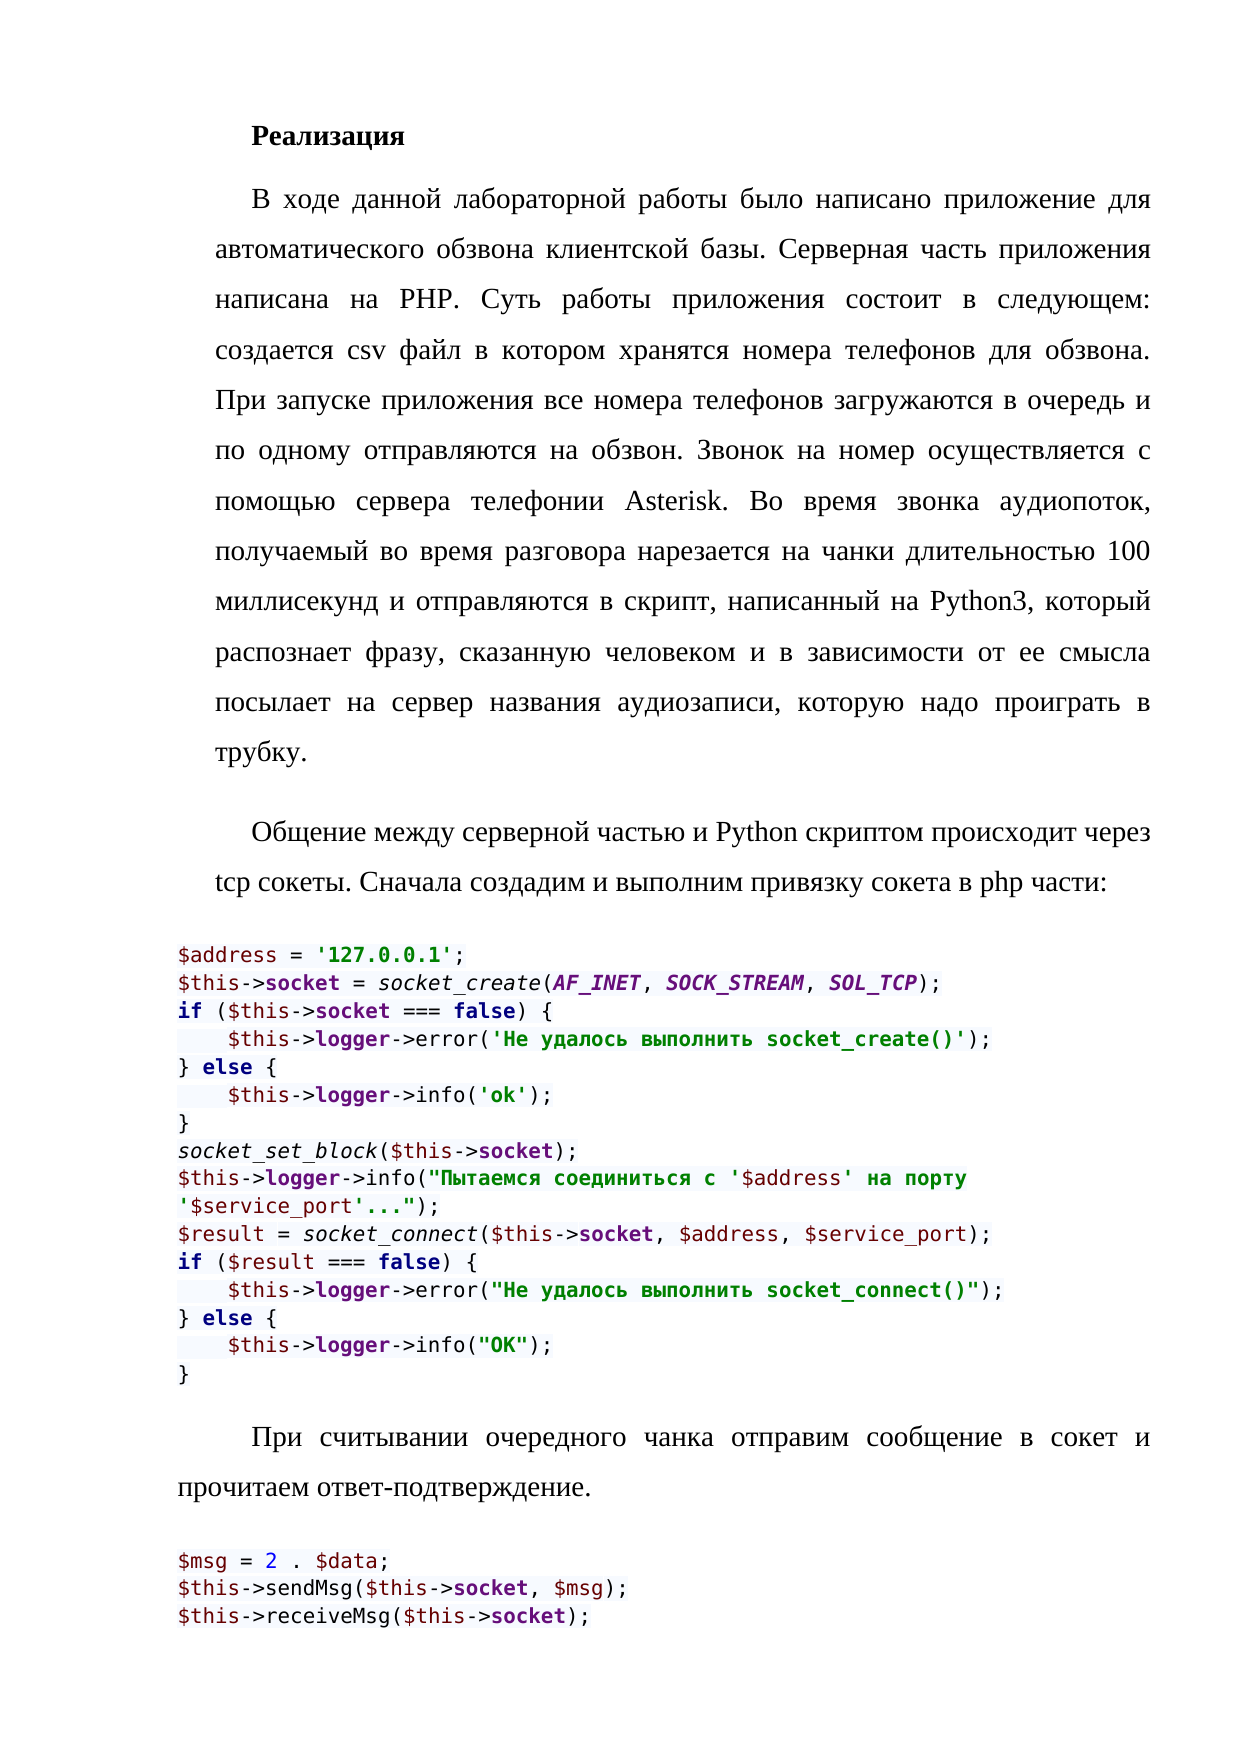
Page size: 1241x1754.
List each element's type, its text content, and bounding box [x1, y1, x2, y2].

text В ходе данной лабораторной работы было написано приложение для автоматического обзвона клиентской базы. Серверная часть приложения написана на PHP. Суть работы приложения состоит в следующем: создается csv файл в котором хранятся номера телефонов для обзвона. При запуске приложения все номера телефонов загружаются в очередь и по одному отправляются на обзвон. Звонок на номер осуществляется с помощью сервера телефонии Asterisk. Во время звонка аудиопоток, получаемый во время разговора нарезается на чанки длительностью 100 миллисекунд и отправляются в скрипт, написанный на Python3, который распознает фразу, сказанную человеком и в зависимости от ее смысла посылает на сервер названия аудиозаписи, которую надо проиграть в трубку. [215, 181, 1152, 768]
text $this->logger->error("Не удалось выполнить socket_connect()"); [177, 1278, 1152, 1302]
text При считывании очередного чанка отправим сообщение в сокет и прочитаем ответ-подтверждение. [177, 1419, 1152, 1503]
text $this->logger->info("Пытаемся соединиться с '$address' на порту '$service_port'..."); [177, 1166, 1152, 1218]
text $address = '127.0.0.1'; [177, 943, 1152, 968]
text } else { [177, 1306, 1152, 1330]
text $this->logger->error('Не удалось выполнить socket_create()'); [177, 1027, 1152, 1051]
text $this->logger->info("OK"); [177, 1333, 1152, 1358]
text Реализация [215, 118, 1152, 152]
text } else { [177, 1055, 1152, 1079]
text if ($result === false) { [177, 1250, 1152, 1274]
text $msg = 2 . $data; [177, 1549, 1152, 1573]
text socket_set_block($this->socket); [177, 1139, 1152, 1163]
text $this->sendMsg($this->socket, $msg); [177, 1576, 1152, 1601]
text $this->logger->info('ok'); [177, 1083, 1152, 1107]
text } [177, 1362, 1152, 1386]
text $this->receiveMsg($this->socket); [177, 1604, 1152, 1628]
text $result = socket_connect($this->socket, $address, $service_port); [177, 1222, 1152, 1246]
text if ($this->socket === false) { [177, 999, 1152, 1023]
text $this->socket = socket_create(AF_INET, SOCK_STREAM, SOL_TCP); [177, 971, 1152, 996]
text } [177, 1111, 1152, 1135]
text Общение между серверной частью и Python скриптом происходит через tcp сокеты. Сначала создадим и выполним привязку сокета в php части: [215, 814, 1152, 898]
